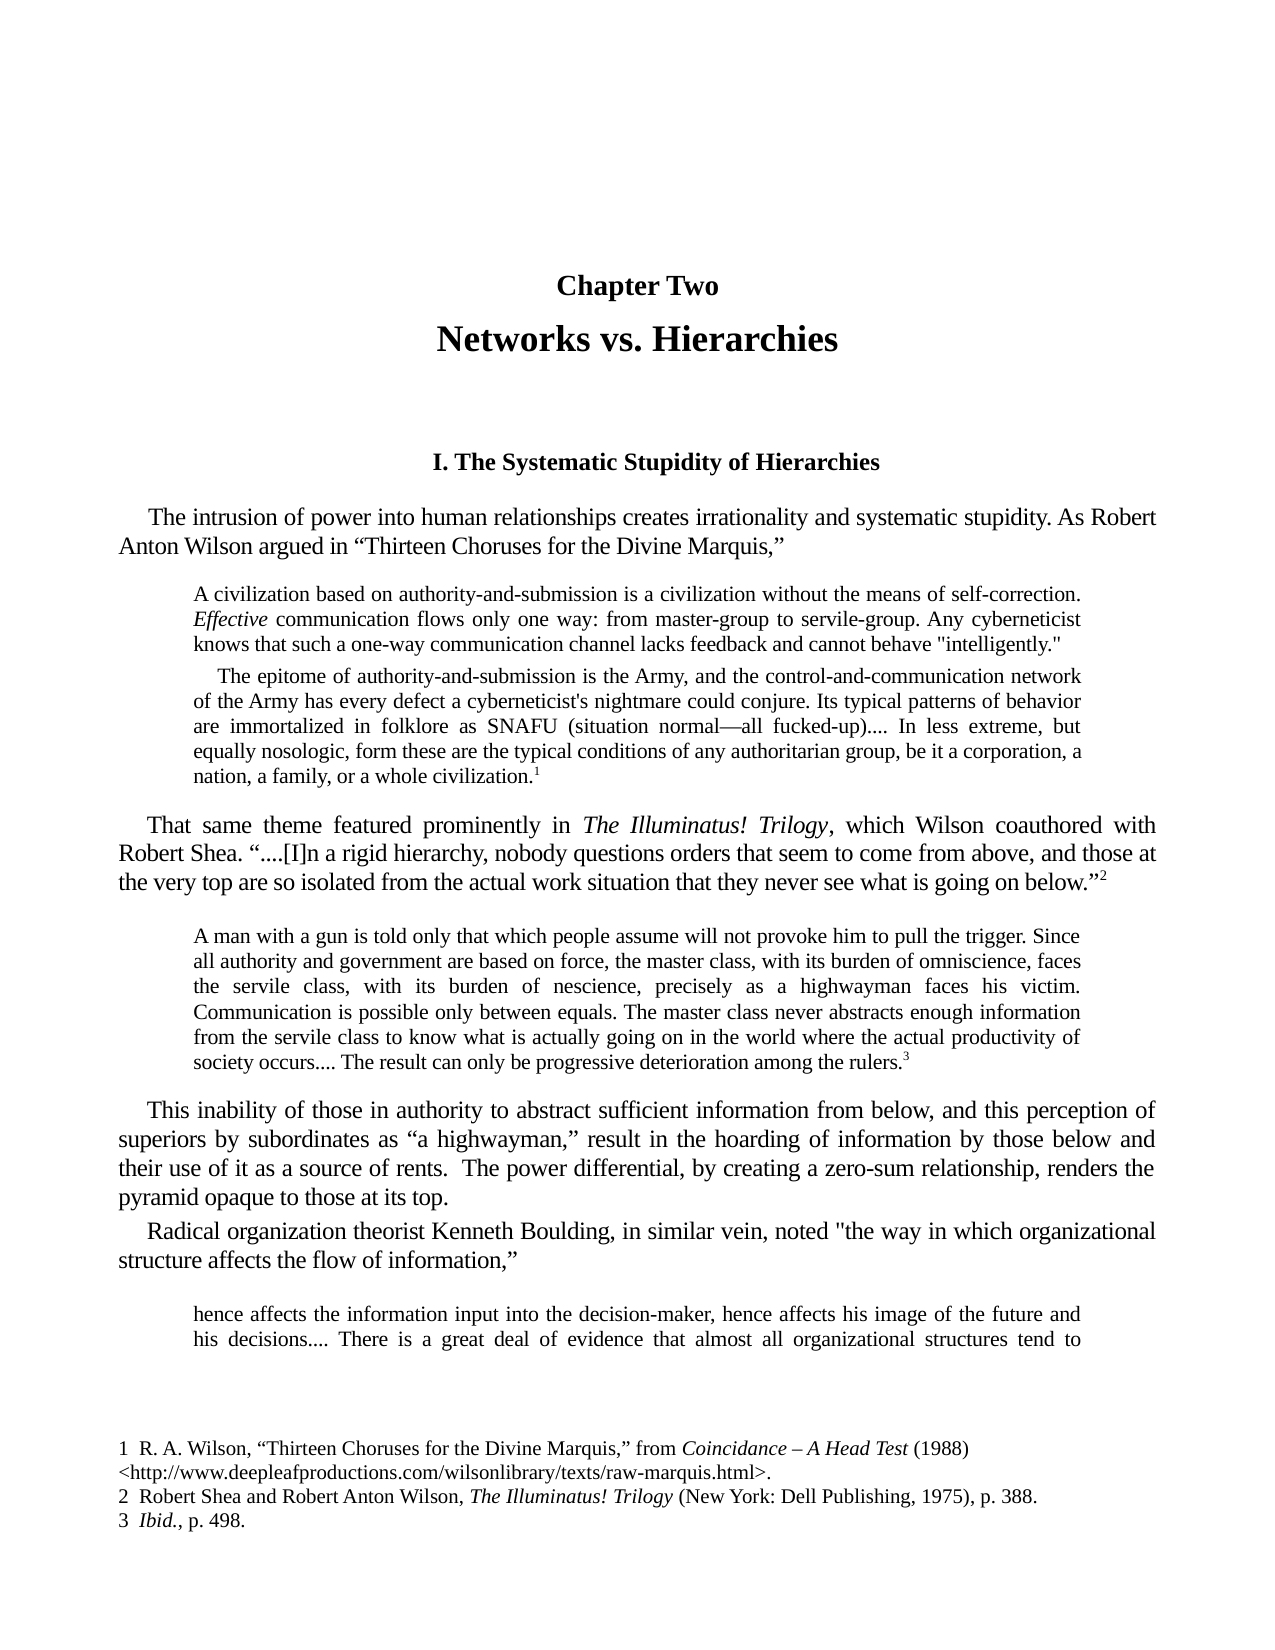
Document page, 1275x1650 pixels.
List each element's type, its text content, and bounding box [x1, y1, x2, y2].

title The intrusion of power into human relationships creates irrationality and systematic stupidity. As Robert Anton Wilson argued in “Thirteen Choruses for the Divine Marquis,” [118, 502, 1157, 560]
title Networks vs. Hierarchies [118, 317, 1157, 360]
text Ibid., p. 498. [118, 1508, 1157, 1532]
text That same theme featured prominently in The Illuminatus! Trilogy, which Wilson coauthored with Robert Shea. “....[I]n a rigid hierarchy, nobody questions orders that seem to come from above, and those at the very top are so isolated from the actual work situation that they never see what is going on below.” [118, 810, 1157, 896]
text Robert Shea and Robert Anton Wilson, The Illuminatus! Trilogy (New York: Dell Publishing, 1975), p. 388. [118, 1484, 1157, 1508]
text Radical organization theorist Kenneth Boulding, in similar vein, noted "the way in which organizational structure affects the flow of information,” [118, 1216, 1157, 1274]
text A civilization based on authority-and-submission is a civilization without the means of self-correction. Effective communication flows only one way: from master-group to servile-group. Any cyberneticist knows that such a one-way communication channel lacks feedback and cannot behave "intelligently." [193, 581, 1082, 657]
text R. A. Wilson, “Thirteen Choruses for the Divine Marquis,” from Coincidance – A Head Test (1988) <http://www.deepleafproductions.com/wilsonlibrary/texts/raw-marquis.html>. [118, 1436, 1157, 1484]
text hence affects the information input into the decision-maker, hence affects his image of the future and his decisions.... There is a great deal of evidence that almost all organizational structures tend to [193, 1301, 1082, 1351]
text The epitome of authority-and-submission is the Army, and the control-and-communication network of the Army has every defect a cyberneticist's nightmare could conjure. Its typical patterns of behavior are immortalized in folklore as SNAFU (situation normal—all fucked-up).... In less extreme, but equally nosologic, form these are the typical conditions of any authoritarian group, be it a corporation, a nation, a family, or a whole civilization. [193, 663, 1082, 789]
text A man with a gun is told only that which people assume will not provoke him to pull the trigger. Since all authority and government are based on force, the master class, with its burden of omniscience, faces the servile class, with its burden of nescience, precisely as a highwayman faces his victim. Communication is possible only between equals. The master class never abstracts enough information from the servile class to know what is actually going on in the world where the actual productivity of society occurs.... The result can only be progressive deterioration among the rulers. [193, 923, 1082, 1074]
title I. The Systematic Stupidity of Hierarchies [118, 447, 1157, 476]
text Chapter Two [118, 268, 1157, 302]
text This inability of those in authority to abstract sufficient information from below, and this perception of superiors by subordinates as “a highwayman,” result in the hoarding of information by those below and their use of it as a source of rents. The power differential, by creating a zero-sum relationship, renders the pyramid opaque to those at its top. [118, 1095, 1157, 1210]
